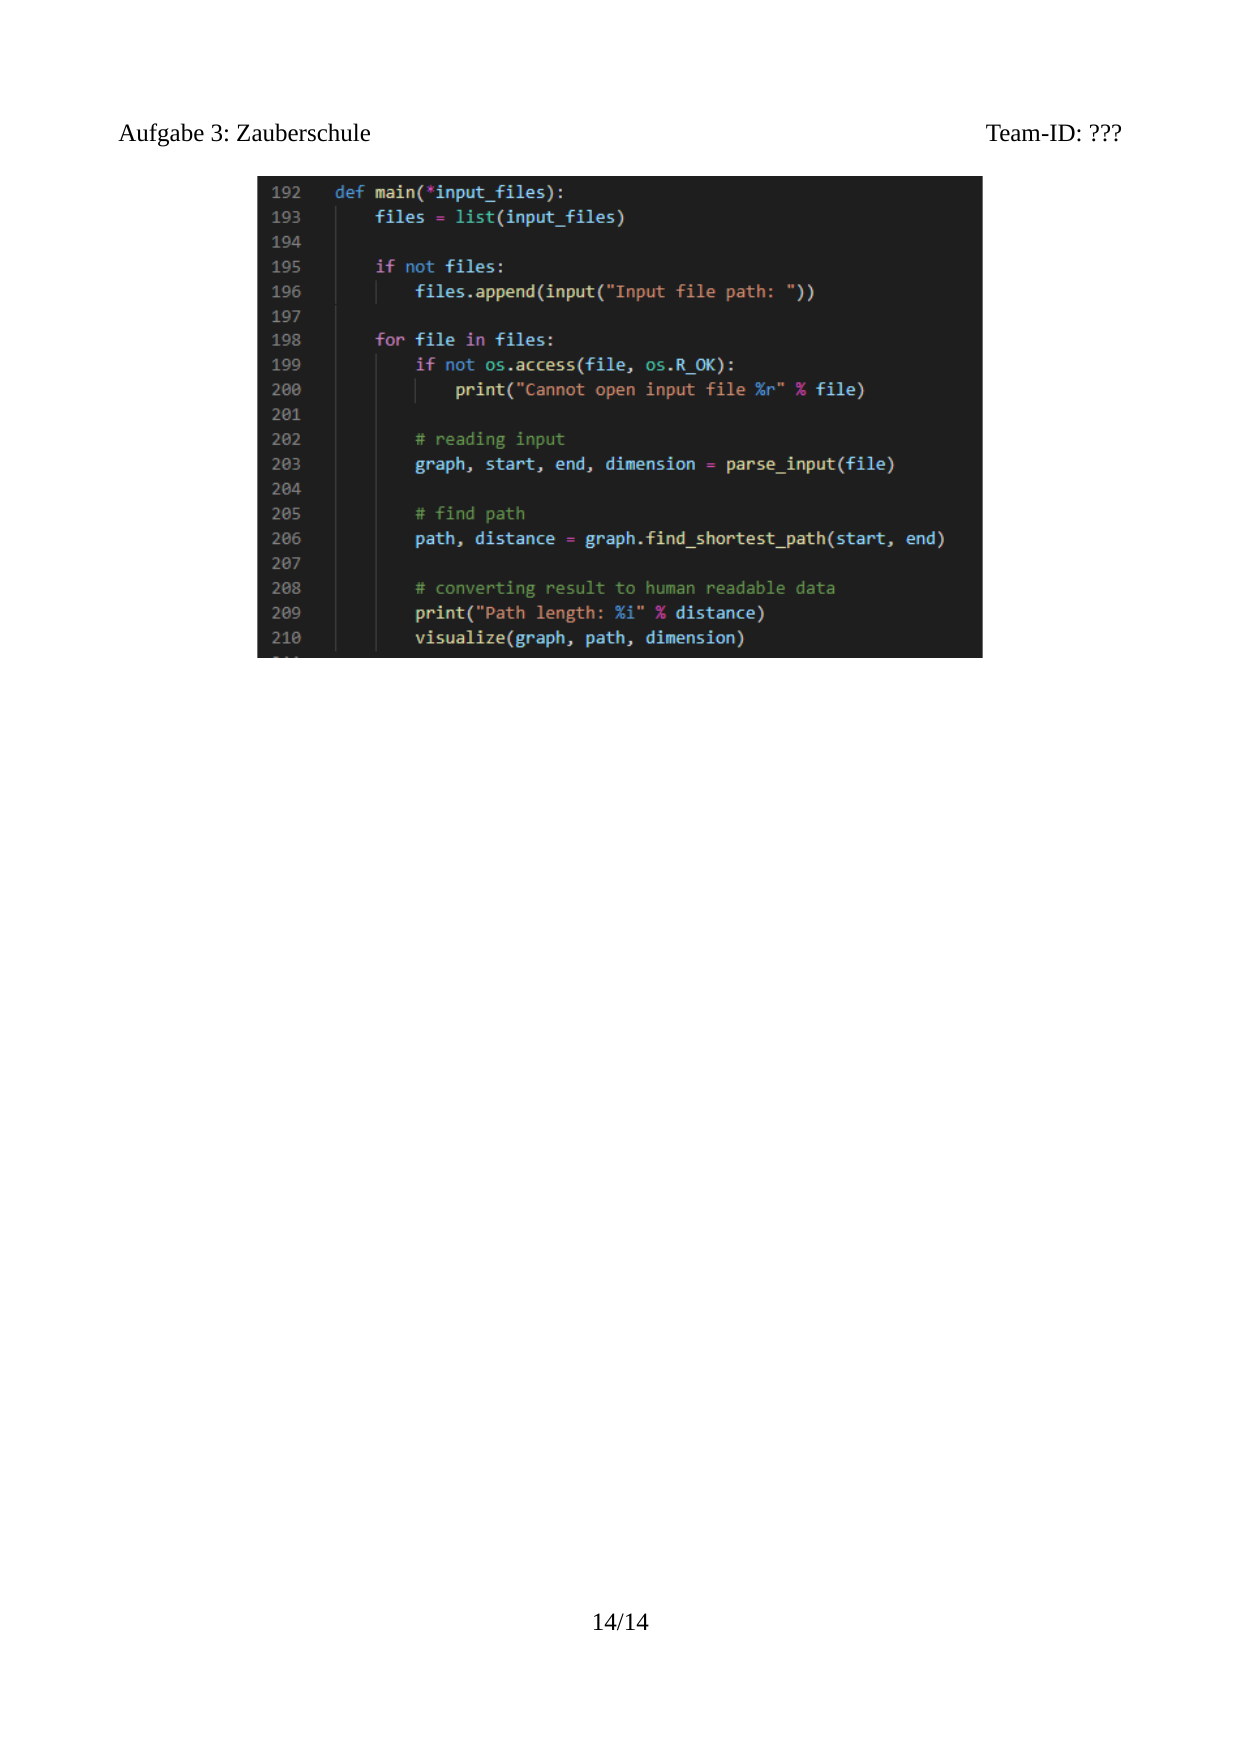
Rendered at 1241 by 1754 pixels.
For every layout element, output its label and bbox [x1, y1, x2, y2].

picture [257, 176, 983, 658]
